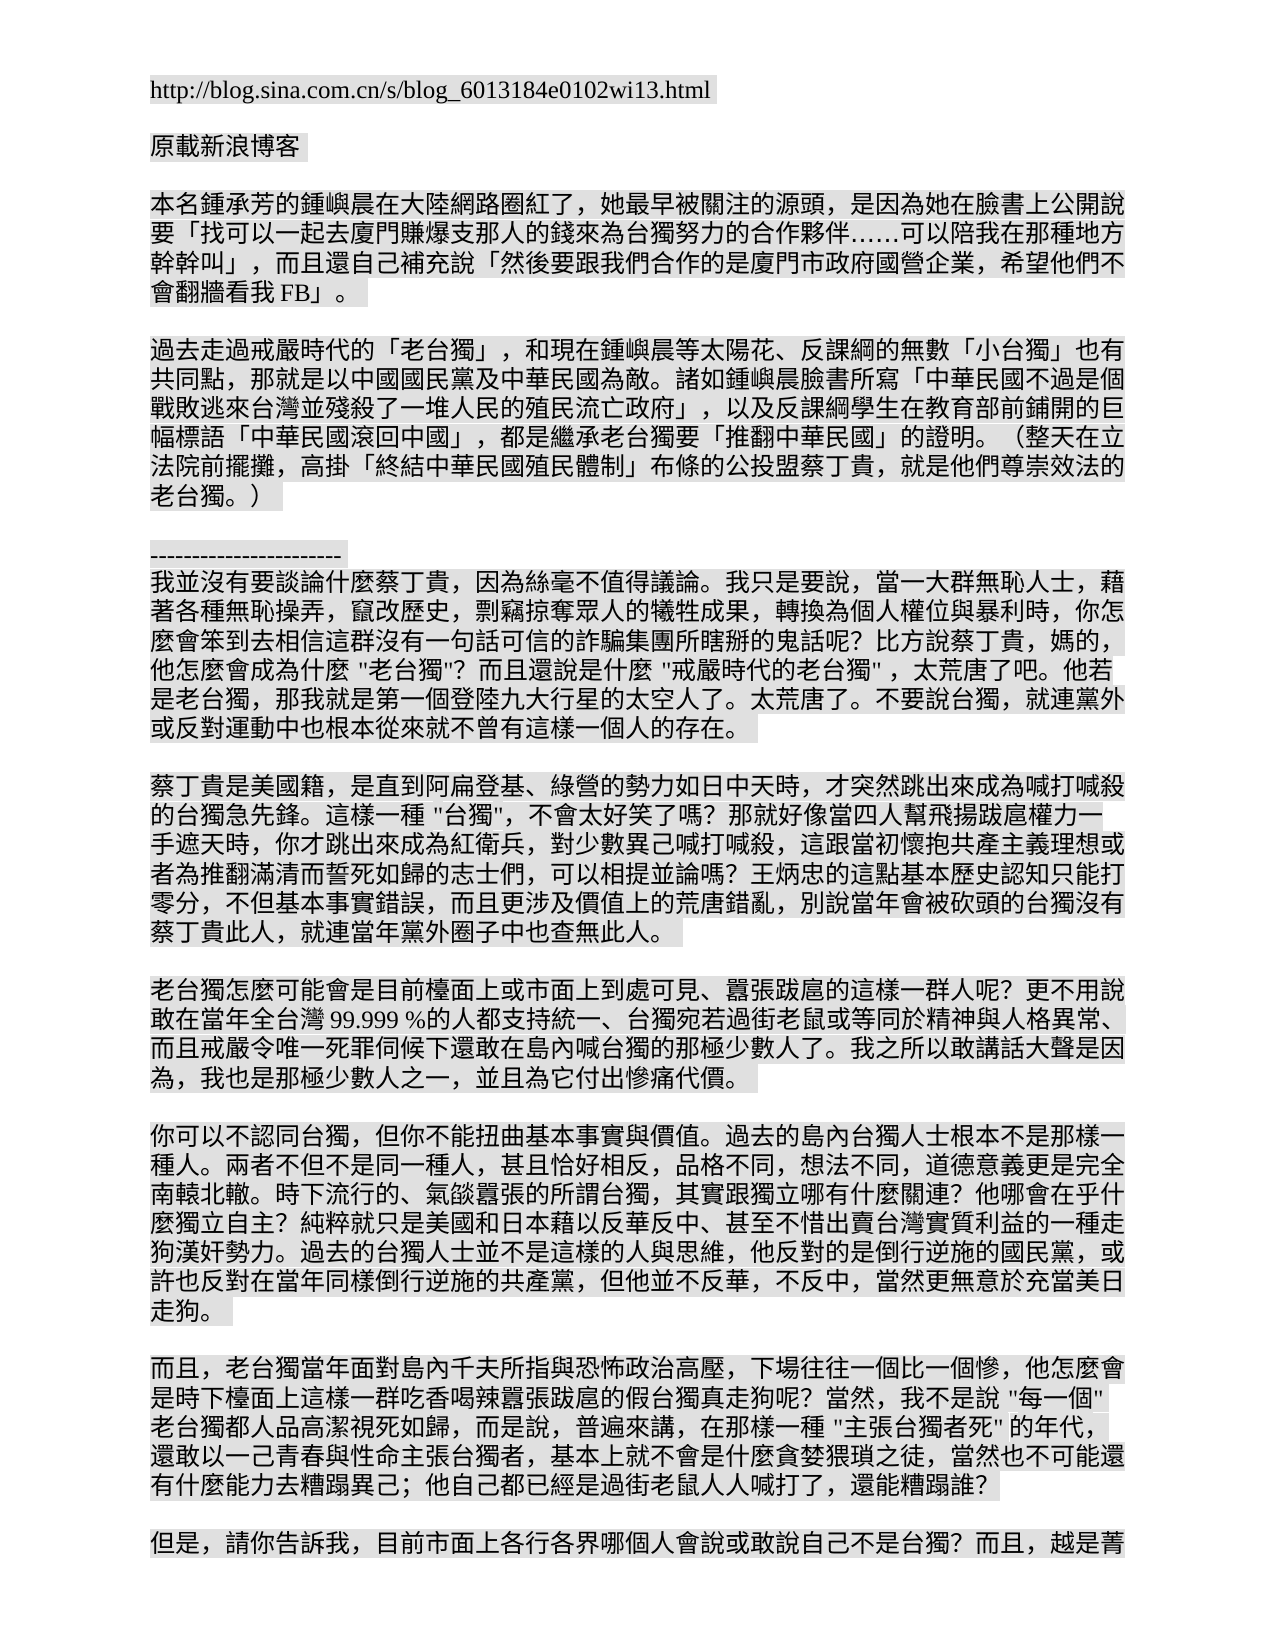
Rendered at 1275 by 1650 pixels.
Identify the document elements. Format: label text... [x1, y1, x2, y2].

text 在這個一面倒、綠油油的年頭，只要稍微敢持不同意見者，往往就會讓人驚為天人，比方說新黨就有幾個還不錯的年輕一代，例如王炳忠等人。但是，即便是這樣一個敢於高舉藍旗涉入政治的年輕人，對於基本歷史的理解依然荒腔走板，似乎都還是建立在時下純屬虛構的這套民進黨神話之上。我常納悶，不過才二、三十年前的事，大家都還活在，難道理解它有那麼難嗎？ 比方說，在我前幾篇留言中，講到說請大家用眼睛去看某個咱們的 "代表" 鍾嶼晨 (鍾承芳) 小姐，我看到該報導旁邊還有這樣一篇報導如下： ------------------------- 王炳忠談鍾嶼晨事件：直擊新舊台獨東窗計 http://blog.sina.com.cn/s/blog_6013184e0102wi13.html 原載新浪博客 本名鍾承芳的鍾嶼晨在大陸網路圈紅了，她最早被關注的源頭，是因為她在臉書上公開說要「找可以一起去廈門賺爆支那人的錢來為台獨努力的合作夥伴……可以陪我在那種地方幹幹叫」，而且還自己補充說「然後要跟我們合作的是廈門市政府國營企業，希望他們不會翻牆看我FB」。 過去走過戒嚴時代的「老台獨」，和現在鍾嶼晨等太陽花、反課綱的無數「小台獨」也有共同點，那就是以中國國民黨及中華民國為敵。諸如鍾嶼晨臉書所寫「中華民國不過是個戰敗逃來台灣並殘殺了一堆人民的殖民流亡政府」，以及反課綱學生在教育部前鋪開的巨幅標語「中華民國滾回中國」，都是繼承老台獨要「推翻中華民國」的證明。（整天在立法院前擺攤，高掛「終結中華民國殖民體制」布條的公投盟蔡丁貴，就是他們尊崇效法的老台獨。） ----------------------- 我並沒有要談論什麼蔡丁貴，因為絲毫不值得議論。我只是要說，當一大群無恥人士，藉著各種無恥操弄，竄改歷史，剽竊掠奪眾人的犧牲成果，轉換為個人權位與暴利時，你怎麼會笨到去相信這群沒有一句話可信的詐騙集團所瞎掰的鬼話呢？比方說蔡丁貴，媽的，他怎麼會成為什麼 "老台獨"？而且還說是什麼 "戒嚴時代的老台獨" ，太荒唐了吧。他若是老台獨，那我就是第一個登陸九大行星的太空人了。太荒唐了。不要說台獨，就連黨外或反對運動中也根本從來就不曾有這樣一個人的存在。 蔡丁貴是美國籍，是直到阿扁登基、綠營的勢力如日中天時，才突然跳出來成為喊打喊殺的台獨急先鋒。這樣一種 "台獨"，不會太好笑了嗎？那就好像當四人幫飛揚跋扈權力一手遮天時，你才跳出來成為紅衛兵，對少數異己喊打喊殺，這跟當初懷抱共產主義理想或者為推翻滿清而誓死如歸的志士們，可以相提並論嗎？王炳忠的這點基本歷史認知只能打零分，不但基本事實錯誤，而且更涉及價值上的荒唐錯亂，別說當年會被砍頭的台獨沒有蔡丁貴此人，就連當年黨外圈子中也查無此人。 老台獨怎麼可能會是目前檯面上或市面上到處可見、囂張跋扈的這樣一群人呢？更不用說敢在當年全台灣99.999 %的人都支持統一、台獨宛若過街老鼠或等同於精神與人格異常、而且戒嚴令唯一死罪伺候下還敢在島內喊台獨的那極少數人了。我之所以敢講話大聲是因為，我也是那極少數人之一，並且為它付出慘痛代價。 你可以不認同台獨，但你不能扭曲基本事實與價值。過去的島內台獨人士根本不是那樣一種人。兩者不但不是同一種人，甚且恰好相反，品格不同，想法不同，道德意義更是完全南轅北轍。時下流行的、氣燄囂張的所謂台獨，其實跟獨立哪有什麼關連？他哪會在乎什麼獨立自主？純粹就只是美國和日本藉以反華反中、甚至不惜出賣台灣實質利益的一種走狗漢奸勢力。過去的台獨人士並不是這樣的人與思維，他反對的是倒行逆施的國民黨，或許也反對在當年同樣倒行逆施的共產黨，但他並不反華，不反中，當然更無意於充當美日走狗。 而且，老台獨當年面對島內千夫所指與恐怖政治高壓，下場往往一個比一個慘，他怎麼會是時下檯面上這樣一群吃香喝辣囂張跋扈的假台獨真走狗呢？當然，我不是說 "每一個" 老台獨都人品高潔視死如歸，而是說，普遍來講，在那樣一種 "主張台獨者死" 的年代，還敢以一己青春與性命主張台獨者，基本上就不會是什麼貪婪猥瑣之徒，當然也不可能還有什麼能力去糟蹋異己；他自己都已經是過街老鼠人人喊打了，還能糟蹋誰？ 但是，請你告訴我，目前市面上各行各界哪個人會說或敢說自己不是台獨？而且，越是菁英圈例如學界、醫界，越是喜歡胡扯，往往竄改個人歷史，紛紛把自己都說成 "當年就是台獨"，這根本就是一派謊言。 老台獨就那小貓兩三隻。就算是阿扁，也不是老台獨。大約1990年左右，台灣政治高壓已大幅減輕、參與政治已無危險之際，你知道嗎？阿扁連選個立委都還抱著三不原則。哪三不？"不談台獨，不碰蔣家，不打軍方。" 為的是什麼呢？當然就是為了選票最大化，企圖營造一種溫馨形象。後來，1994年選台北市長也一樣，絕口不提台獨，所謂 "有夢最美，希望相隨"，打出來的海報照片全都是憨厚溫馨和樂的笑容，講起話來好溫馨好溫柔哦。一直到他當上了皇帝，才開始進一步結合李登輝的黑金勢力，以阿扁自己所說的 "美國在台軍政府執行長" 的身份，壟斷媒體，大炒台獨；台獨才慢慢變成當今這樣一種事實上與台獨無關、純粹以反中反華為基本內涵的美日走狗勢力。 就連阿扁也不是什麼老台獨，更不用說綠營當今檯面上這群向來窩囊猥瑣貪婪無度的投機政客。那麼，老台獨是哪些人呢？比方說高雄的戴振耀，坐穿牢底的楊金海和楊雅雲父女，特別是突破台獨禁忌的江蓋世，以及差點用一堆汽油彈、打算犧牲自我幾條性命抵抗國民黨圍捕的陳婉真及其所屬的 "台建" (台灣建國組織)，另外還有同樣幾次坐穿牢底的許曹德和蔡有全及黃華，自焚而死的鄭南榕和詹益樺，還有劉峰松和翁金珠賢伉儷...等等。我講的是島內台獨，至於島外的台獨勢力那就有點複雜了，略過不表，但也絕非時下這群囂張跋扈的窩囊猥瑣之徒。 很重要的一點是：老台獨確實希望台灣能獨立自主發展，而不須聽命於大陸，但他對於大陸從來不曾具有時下流行的那樣一種敵意，更不會反中反華，不會抹黑大陸人或挑起族群仇恨來撈取個人權位與利益。你看，舊國民黨時期，國民黨整天宣傳說共匪多可怕啊，"共匪謀我日亟，陰謀犯台" 啊，"小心匪諜就在你身邊" 啊，黨外是完全不認同這種論調的，反而對中共或同文同種的中華文化與大陸同胞抱持著非常高的善意和親近之心。就連主張 "不提台獨只談自決" 的謝長廷，當時還常開玩笑說，很多台灣人去國外留學或工作，遇到大陸來的女生，往往驚為天人，原來 "共匪" 長得這麼美麗可愛啊，我還以為獐頭鼠目咧。他用這樣一些笑話來反駁國民黨長年以來對於 "共匪" 的抹黑。 當年的台獨，很像兄弟分家的概念；想分家，並不是因為仇視兄弟，而只是認為自己弄成一個家或許會比較好經營；一旦面對外敵，兄弟基本上還是站在一起共同打擊敵人的。把所謂老台獨和時下這群美日走狗漢奸集團相提並論是完全錯誤的，極其扭曲的，那就好像把貪污腐敗黑道興盛的國民黨李登輝政權視為拋頭顱灑熱血的興中會或同盟會或比方說林覺民、秋瑾等人那般怪異而荒唐。 三十年前，我主張台獨，二十年前出了國，稍微看清了世界，慢慢轉為支持統一，但即便是今天，我依然不反台獨。我厭惡與不屑的不是貨真價實的台獨，而是滿口挑撥與抹黑、貪婪投機的美日走狗漢奸勢力，兩者不應混為一談。中共應該與之為敵的是漢奸走狗，而不是把台獨一竿子全打為敵人。我難道不能一方面挺中反美，親中打日，一方面獨立經營這塊小島？有什麼必然的理由台獨不能成為一種選項？如果大家都不反對，台灣為何不能獨立？我們不該容忍的是漢奸走狗，是那些勾結充滿邪惡血腥侵略意圖的外敵走狗，而不是台獨本身。 [150, 75, 1125, 1558]
